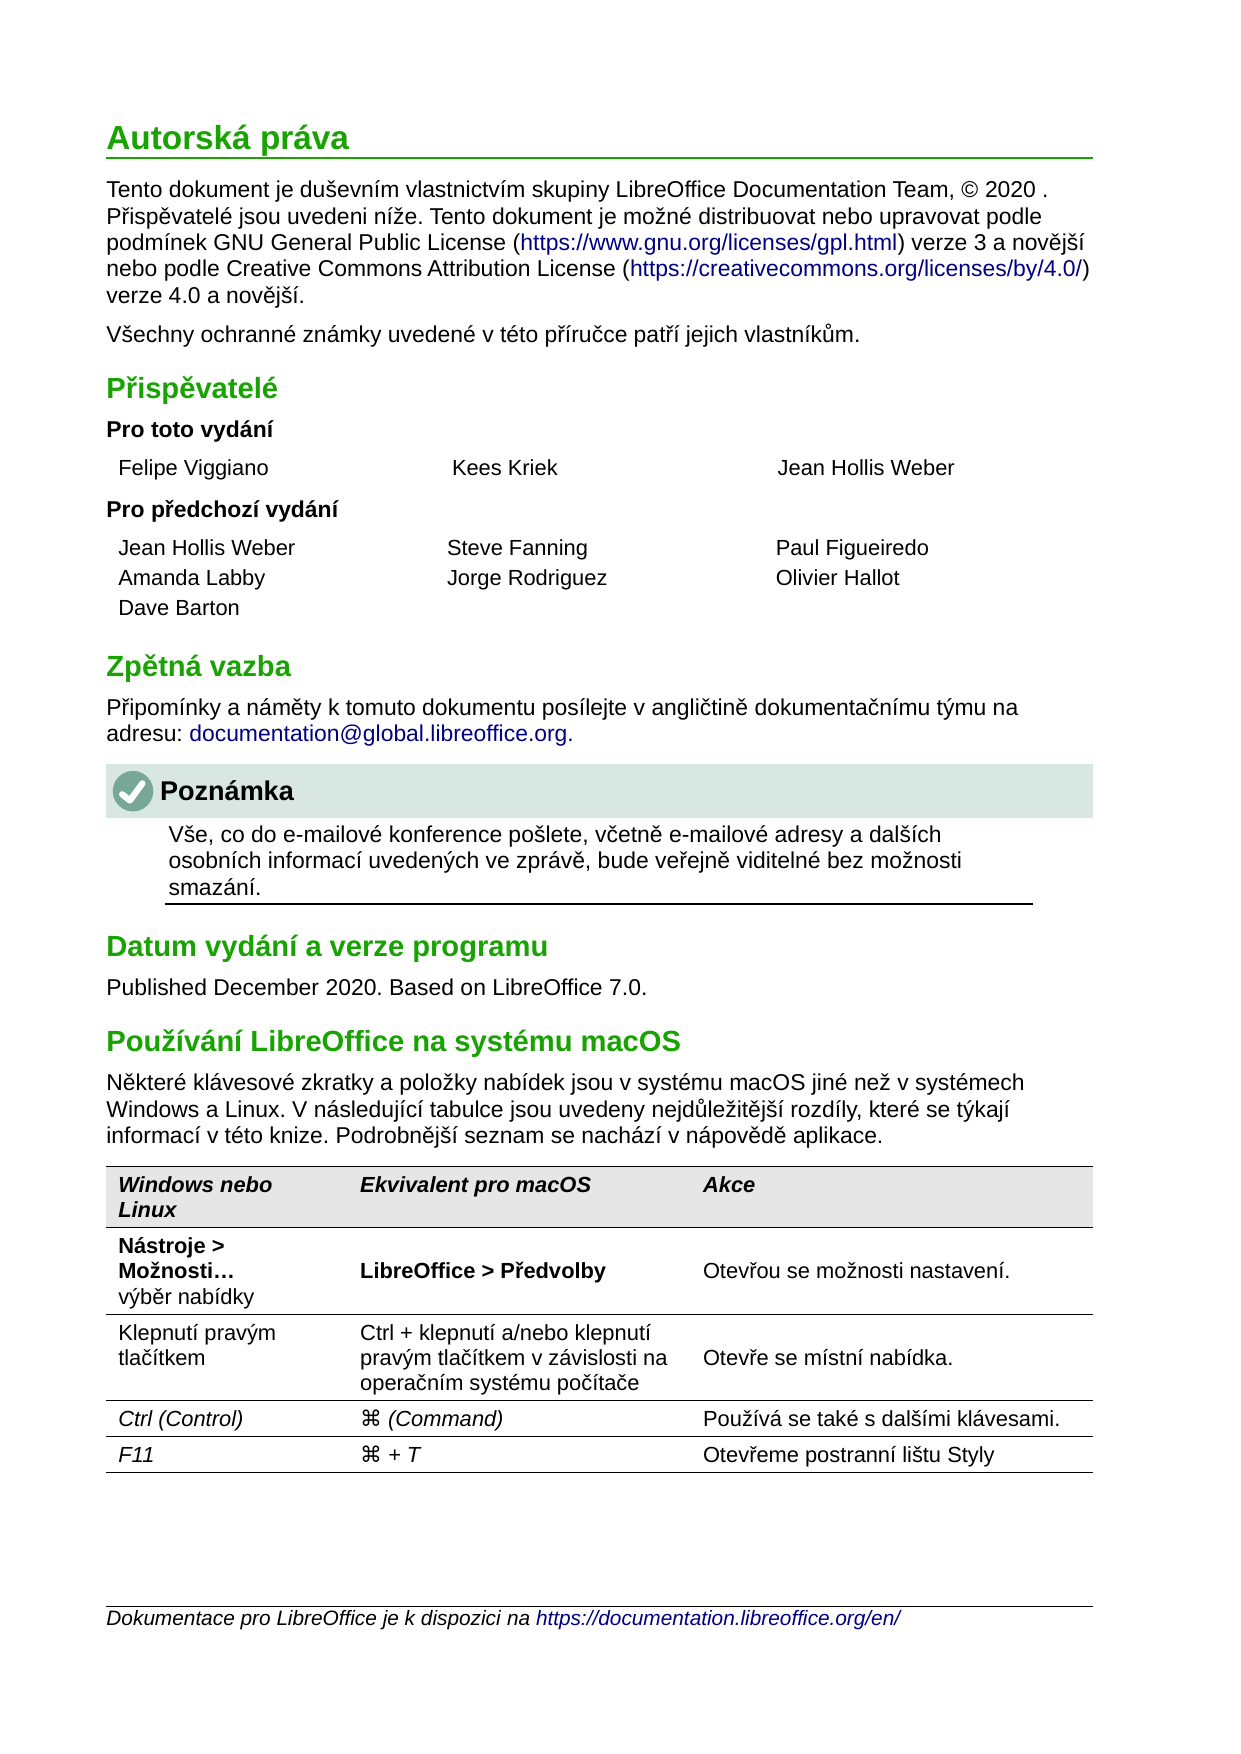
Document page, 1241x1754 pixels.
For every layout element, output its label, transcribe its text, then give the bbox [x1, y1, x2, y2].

table_header Jean Hollis Weber [766, 455, 1093, 485]
subtitle Přispěvatelé [106, 371, 1093, 404]
table_cell Používá se také s dalšími klávesami. [691, 1401, 1093, 1436]
text Published December 2020. Based on LibreOffice 7.0. [106, 974, 1093, 1000]
table_header Ekvivalent pro macOS [348, 1167, 691, 1227]
text Pro předchozí vydání [106, 496, 1093, 523]
subtitle Datum vydání a verze programu [106, 929, 1093, 962]
table_header Felipe Viggiano [106, 455, 440, 485]
table_header Steve Fanning [435, 535, 764, 565]
table_cell Olivier Hallot [764, 565, 1093, 595]
table_cell Otevřou se možnosti nastavení. [691, 1228, 1093, 1313]
text Všechny ochranné známky uvedené v této příručce patří jejich vlastníkům. [106, 321, 1093, 347]
table_cell Klepnutí pravým tlačítkem [106, 1315, 348, 1400]
text Tento dokument je duševním vlastnictvím skupiny LibreOffice Documentation Team, © 2020 . Přispěvatelé jsou uvedeni níže. Tento dokument je možné distribuovat nebo upravovat podle podmínek GNU General Public License (https://www.gnu.org/licenses/gpl.html) verze 3 a novější nebo podle Creative Commons Attribution License (https://creativecommons.org/licenses/by/4.0/) verze 4.0 a novější. [106, 176, 1093, 308]
table_cell Ctrl + klepnutí a/nebo klepnutí pravým tlačítkem v závislosti na operačním systému počítače [348, 1315, 691, 1400]
table_cell ⌘ (Command) [348, 1401, 691, 1436]
table_header Kees Kriek [440, 455, 766, 485]
text Pro toto vydání [106, 416, 1093, 442]
subtitle Autorská práva [106, 118, 1093, 157]
table_header Windows nebo Linux [106, 1167, 348, 1227]
table_cell Ctrl (Control) [106, 1401, 348, 1436]
table_cell ⌘ + T [348, 1437, 691, 1472]
text Připomínky a náměty k tomuto dokumentu posílejte v angličtině dokumentačnímu týmu na adresu: documentation@global.libreoffice.org. [106, 694, 1093, 747]
text Vše, co do e-mailové konference pošlete, včetně e-mailové adresy a dalších osobních informací uvedených ve zprávě, bude veřejně viditelné bez možnosti smazání. [165, 818, 1033, 903]
table_header Paul Figueiredo [764, 535, 1093, 565]
table_cell Otevře se místní nabídka. [691, 1315, 1093, 1400]
subtitle Poznámka [106, 764, 1093, 818]
table_cell Jorge Rodriguez [435, 565, 764, 595]
table_cell Nástroje > Možnosti… výběr nabídky [106, 1228, 348, 1313]
subtitle Zpětná vazba [106, 649, 1093, 682]
table_cell [764, 595, 1093, 625]
table_header Jean Hollis Weber [106, 535, 435, 565]
table_cell [435, 595, 764, 625]
text Některé klávesové zkratky a položky nabídek jsou v systému macOS jiné než v systémech Windows a Linux. V následující tabulce jsou uvedeny nejdůležitější rozdíly, které se týkají informací v této knize. Podrobnější seznam se nachází v nápovědě aplikace. [106, 1069, 1093, 1148]
table_cell F11 [106, 1437, 348, 1472]
table_cell Otevřeme postranní lištu Styly [691, 1437, 1093, 1472]
table_cell Amanda Labby [106, 565, 435, 595]
table_cell LibreOffice > Předvolby [348, 1228, 691, 1313]
table_cell Dave Barton [106, 595, 435, 625]
table_header Akce [691, 1167, 1093, 1227]
subtitle Používání LibreOffice na systému macOS [106, 1024, 1093, 1057]
